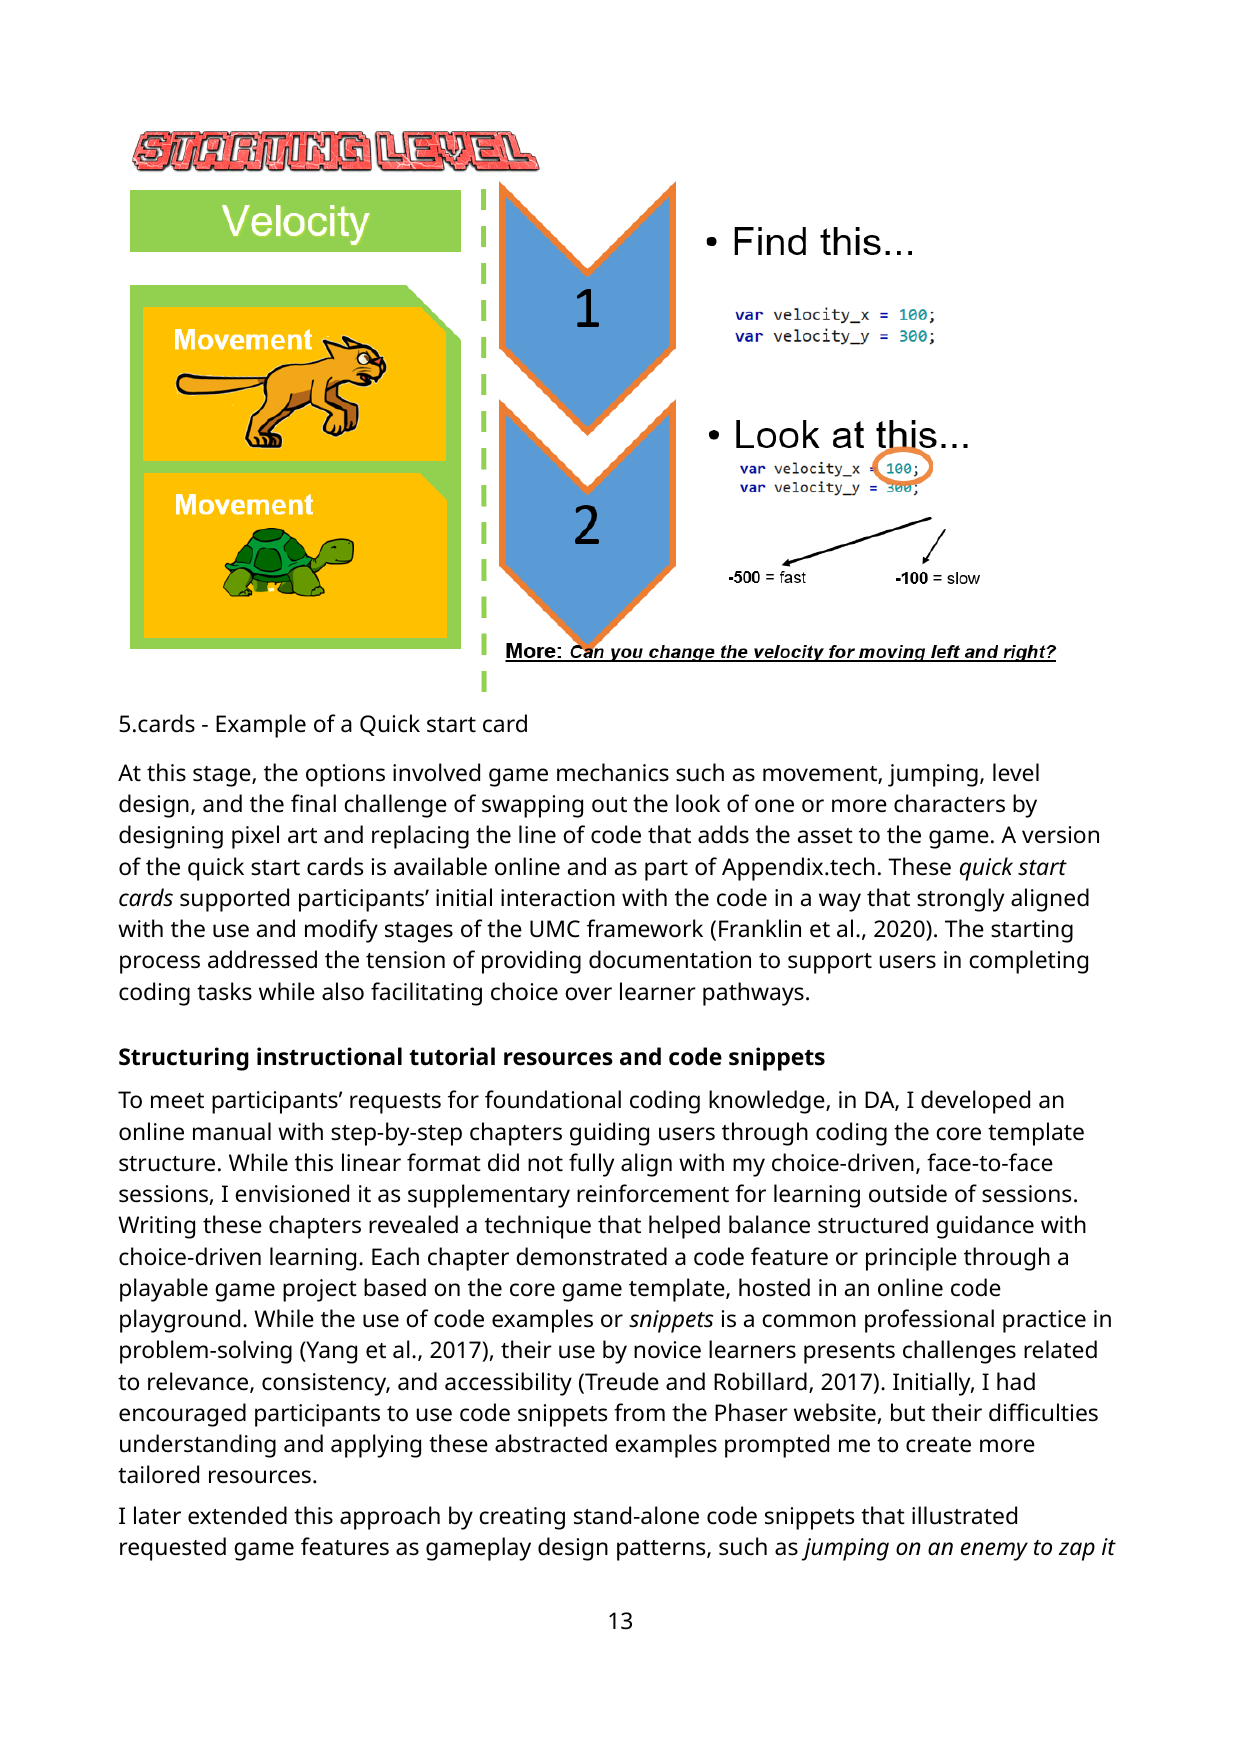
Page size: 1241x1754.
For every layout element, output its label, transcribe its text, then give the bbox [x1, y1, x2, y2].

text At this stage, the options involved game mechanics such as movement, jumping, level design, and the final challenge of swapping out the look of one or more characters by designing pixel art and replacing the line of code that adds the asset to the game. A version of the quick start cards is available online and as part of Appendix.tech. These quick start cards supported participants’ initial interaction with the code in a way that strongly aligned with the use and modify stages of the UMC framework (Franklin et al., 2020). The starting process addressed the tension of providing documentation to support users in completing coding tasks while also facilitating choice over learner pathways. [118, 757, 1122, 1007]
subtitle Structuring instructional tutorial resources and code snippets [118, 1041, 1122, 1072]
text I later extended this approach by creating stand-alone code snippets that illustrated requested game features as gameplay design patterns, such as jumping on an enemy to zap it [118, 1499, 1122, 1562]
text 5.cards - Example of a Quick start card [118, 118, 1122, 739]
text To meet participants’ requests for foundational coding knowledge, in DA, I developed an online manual with step-by-step chapters guiding users through coding the core template structure. While this linear format did not fully align with my choice-driven, face-to-face sessions, I envisioned it as supplementary reinforcement for learning outside of sessions. Writing these chapters revealed a technique that helped balance structured guidance with choice-driven learning. Each chapter demonstrated a code feature or principle through a playable game project based on the core game template, hosted in an online code playground. While the use of code examples or snippets is a common professional practice in problem-solving (Yang et al., 2017), their use by novice learners presents challenges related to relevance, consistency, and accessibility (Treude and Robillard, 2017). Initially, I had encouraged participants to use code snippets from the Phaser website, but their difficulties understanding and applying these abstracted examples prompted me to create more tailored resources. [118, 1084, 1122, 1491]
picture [118, 118, 1072, 701]
